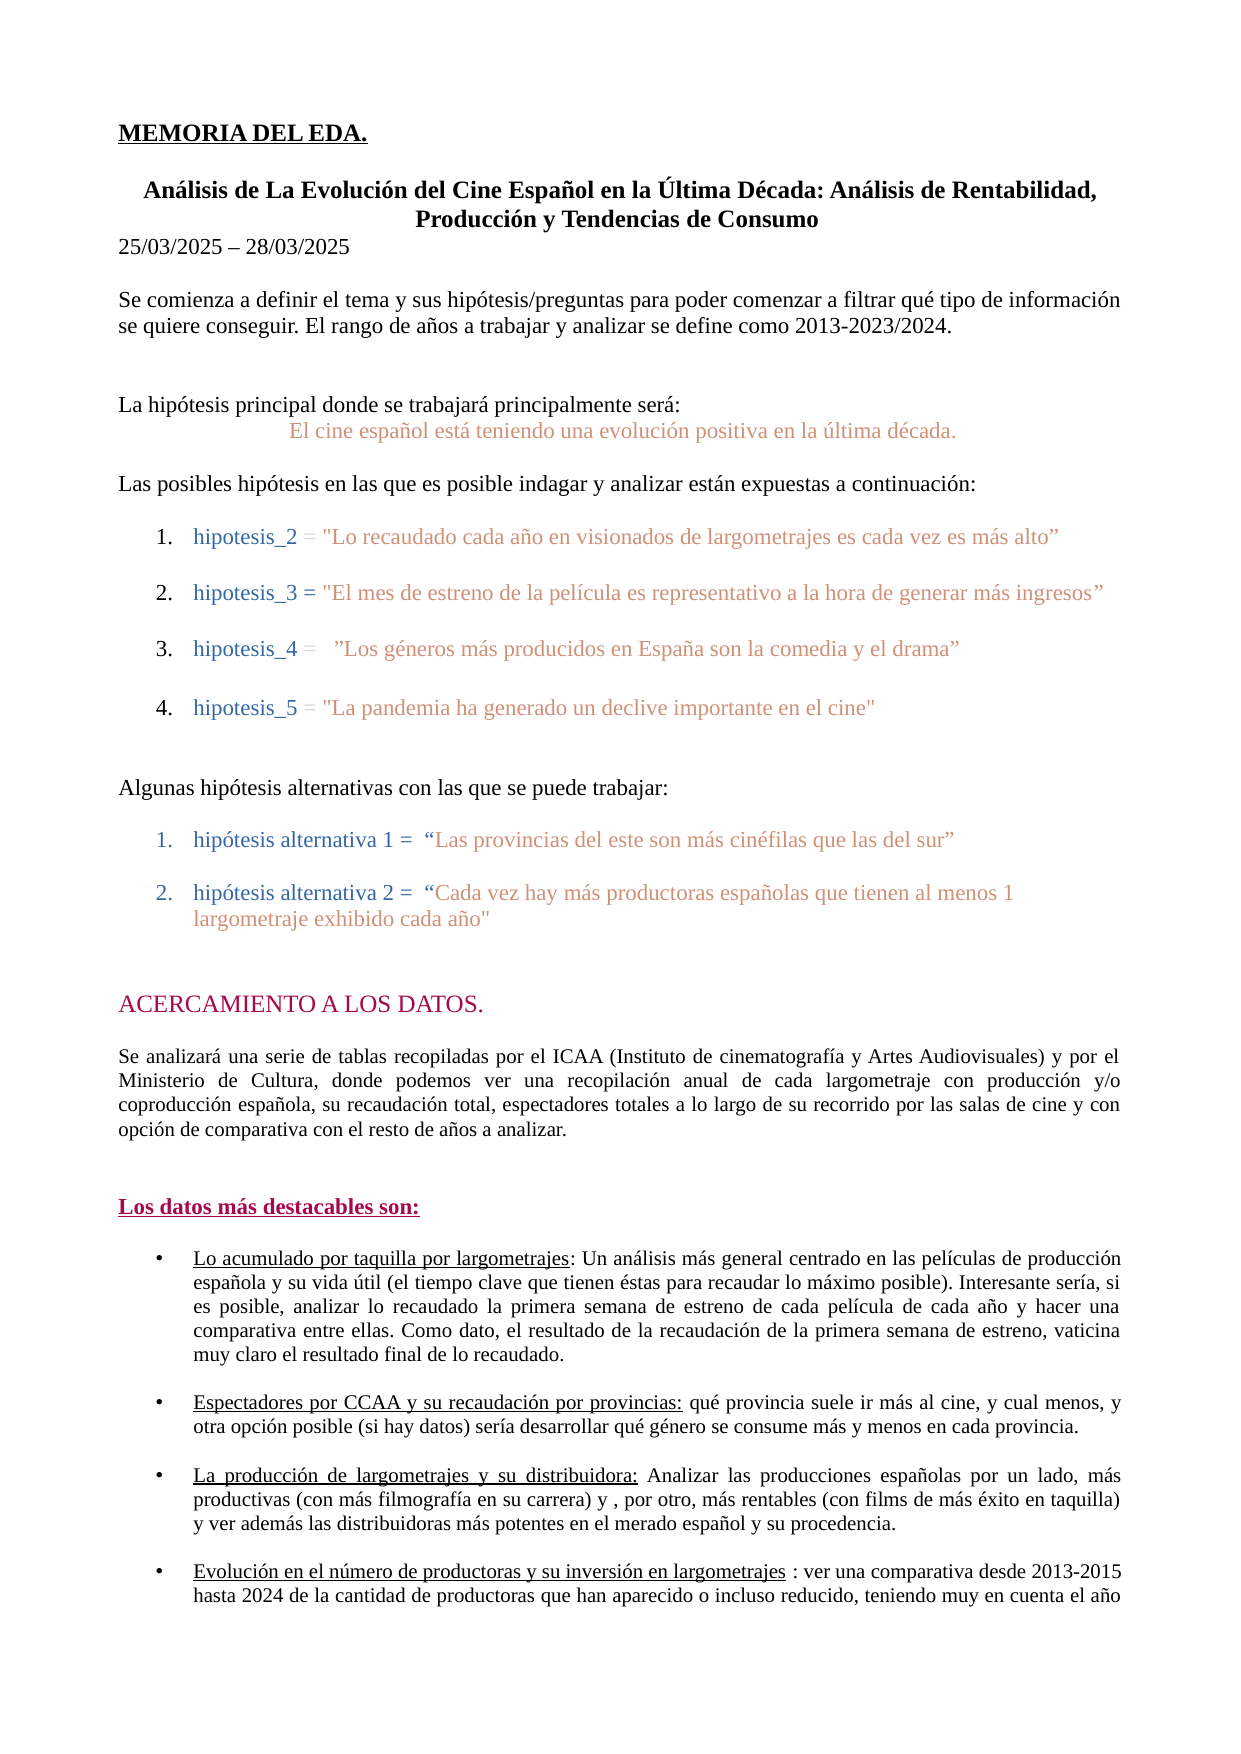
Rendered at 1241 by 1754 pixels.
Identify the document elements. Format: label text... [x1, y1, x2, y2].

text El cine español está teniendo una evolución positiva en la última década. [118, 418, 1122, 444]
text Análisis de La Evolución del Cine Español en la Última Década: Análisis de Rentabilidad, Producción y Tendencias de Consumo [118, 176, 1122, 233]
list hipótesis alternativa 2 = “Cada vez hay más productoras españolas que tienen al menos 1 largometraje exhibido cada año" [156, 879, 1122, 932]
text Los datos más destacables son: [118, 1193, 1122, 1219]
text La hipótesis principal donde se trabajará principalmente será: [118, 391, 1122, 418]
list hipotesis_5 = "La pandemia ha generado un declive importante en el cine" [156, 691, 1122, 721]
list Espectadores por CCAA y su recaudación por provincias: qué provincia suele ir más al cine, y cual menos, y otra opción posible (si hay datos) sería desarrollar qué género se consume más y menos en cada provincia. [156, 1390, 1122, 1438]
text Las posibles hipótesis en las que es posible indagar y analizar están expuestas a continuación: [118, 470, 1122, 497]
list hipotesis_3 = "El mes de estreno de la película es representativo a la hora de generar más ingresos” [156, 576, 1122, 605]
list Evolución en el número de productoras y su inversión en largometrajes : ver una comparativa desde 2013-2015 hasta 2024 de la cantidad de productoras que han aparecido o incluso reducido, teniendo muy en cuenta el año [156, 1559, 1122, 1607]
text ACERCAMIENTO A LOS DATOS. [118, 989, 1122, 1018]
text Se analizará una serie de tablas recopiladas por el ICAA (Instituto de cinematografía y Artes Audiovisuales) y por el Ministerio de Cultura, donde podemos ver una recopilación anual de cada largometraje con producción y/o coproducción española, su recaudación total, espectadores totales a lo largo de su recorrido por las salas de cine y con opción de comparativa con el resto de años a analizar. [118, 1044, 1122, 1141]
list La producción de largometrajes y su distribuidora: Analizar las producciones españolas por un lado, más productivas (con más filmografía en su carrera) y , por otro, más rentables (con films de más éxito en taquilla) y ver además las distribuidoras más potentes en el merado español y su procedencia. [156, 1462, 1122, 1535]
list Lo acumulado por taquilla por largometrajes: Un análisis más general centrado en las películas de producción española y su vida útil (el tiempo clave que tienen éstas para recaudar lo máximo posible). Interesante sería, si es posible, analizar lo recaudado la primera semana de estreno de cada película de cada año y hacer una comparativa entre ellas. Como dato, el resultado de la recaudación de la primera semana de estreno, vaticina muy claro el resultado final de lo recaudado. [156, 1246, 1122, 1366]
list hipotesis_2 = "Lo recaudado cada año en visionados de largometrajes es cada vez es más alto” [156, 523, 1122, 549]
text MEMORIA DEL EDA. [118, 118, 1122, 147]
text Se comienza a definir el tema y sus hipótesis/preguntas para poder comenzar a filtrar qué tipo de información se quiere conseguir. El rango de años a trabajar y analizar se define como 2013-2023/2024. [118, 286, 1122, 338]
list hipótesis alternativa 1 = “Las provincias del este son más cinéfilas que las del sur” [156, 826, 1122, 853]
text 25/03/2025 – 28/03/2025 [118, 233, 1122, 259]
text Algunas hipótesis alternativas con las que se puede trabajar: [118, 773, 1122, 800]
list hipotesis_4 = ”Los géneros más producidos en España son la comedia y el drama” [156, 632, 1122, 661]
